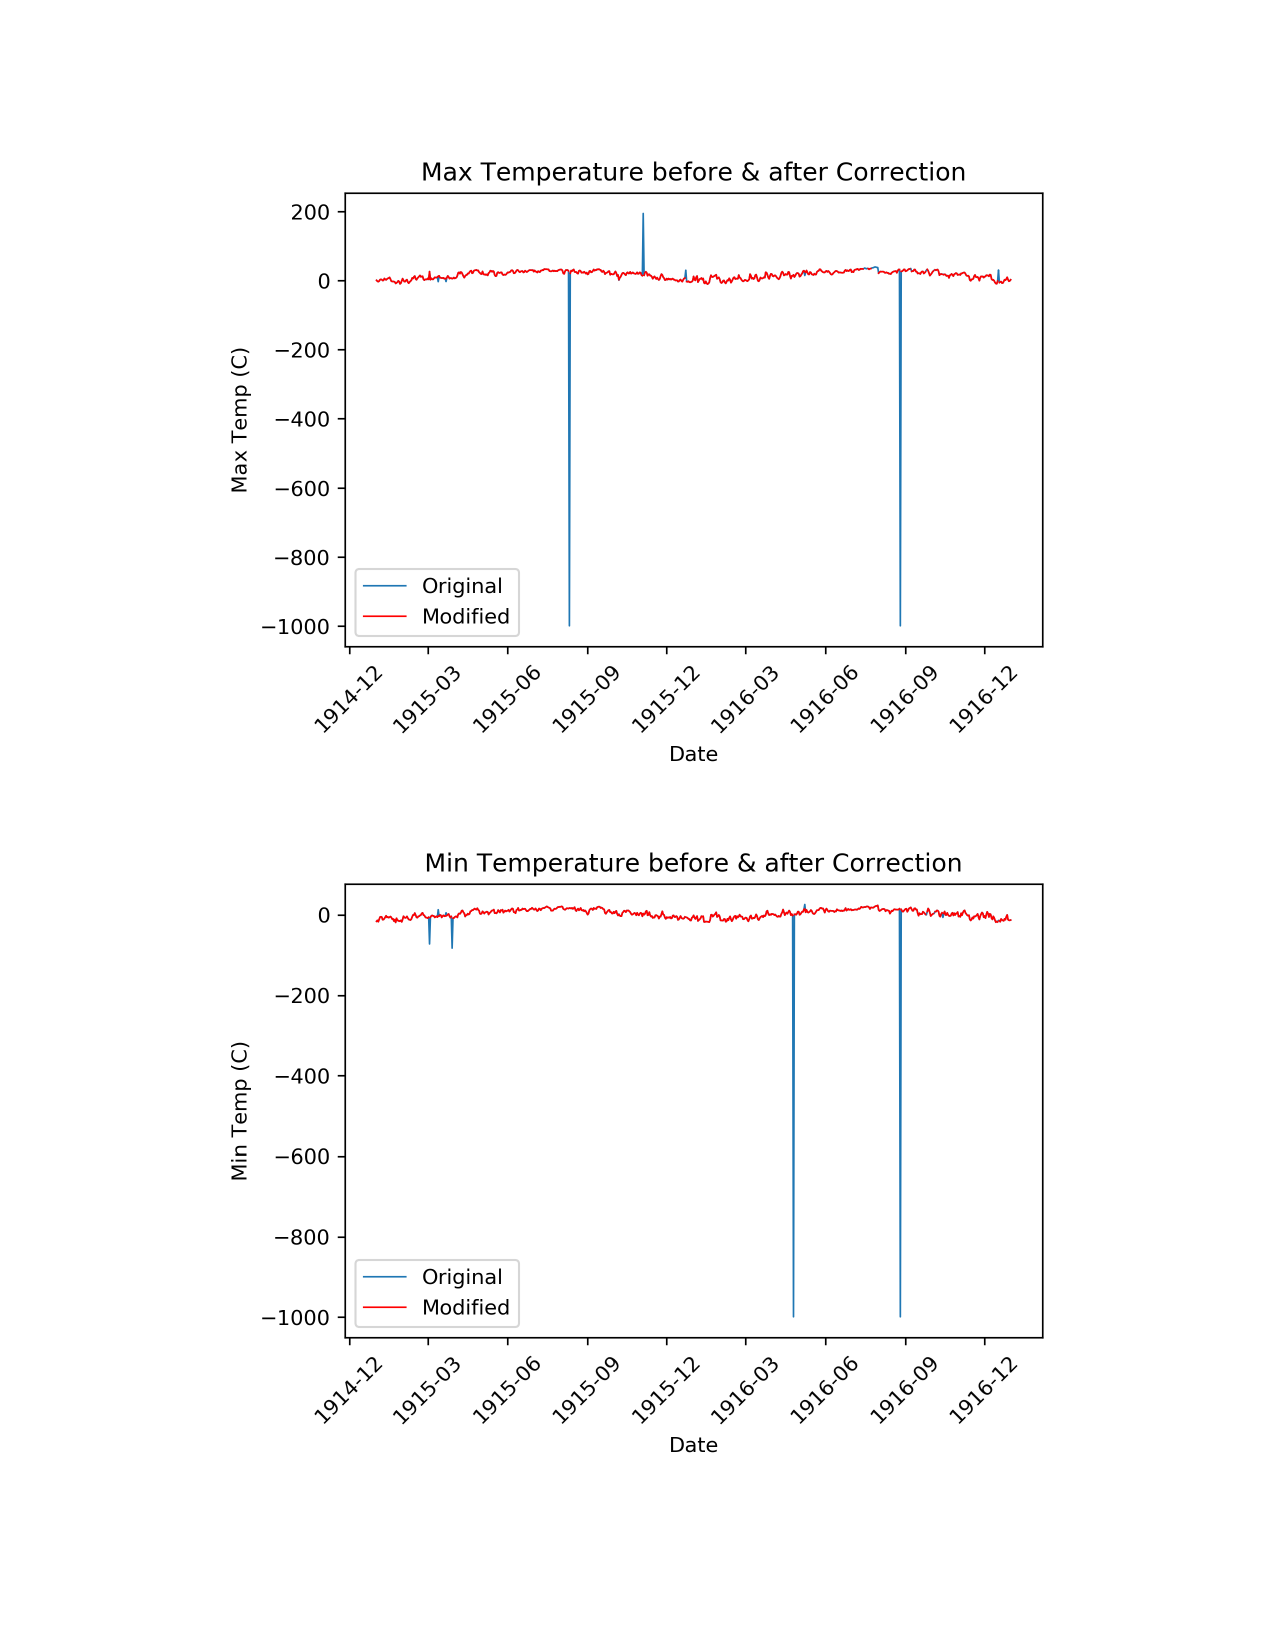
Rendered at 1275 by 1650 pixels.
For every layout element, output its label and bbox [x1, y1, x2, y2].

picture [216, 837, 1059, 1471]
picture [216, 146, 1059, 780]
